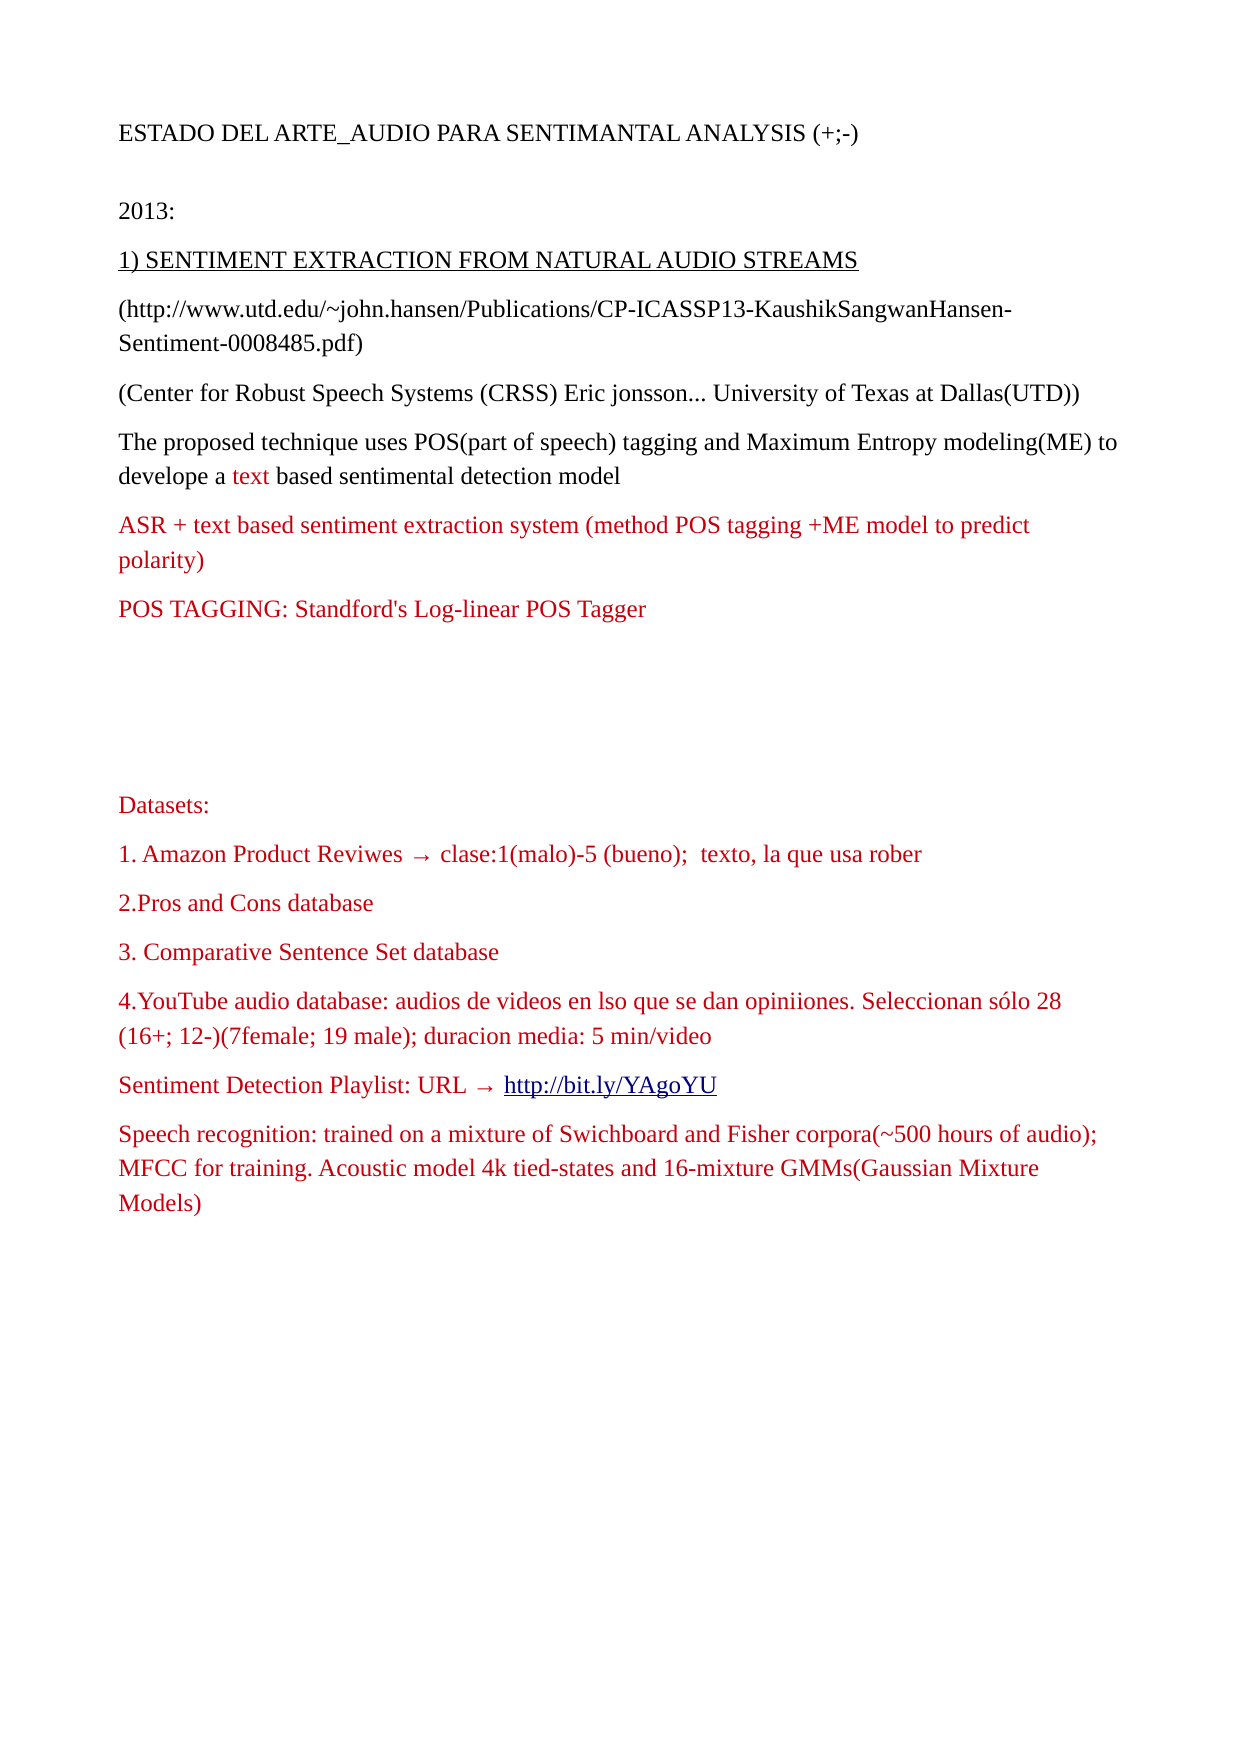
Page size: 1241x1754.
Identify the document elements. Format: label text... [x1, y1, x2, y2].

text Speech recognition: trained on a mixture of Swichboard and Fisher corpora(~500 hours of audio); MFCC for training. Acoustic model 4k tied-states and 16-mixture GMMs(Gaussian Mixture Models) [118, 1119, 1122, 1217]
text ESTADO DEL ARTE_AUDIO PARA SENTIMANTAL ANALYSIS (+;-) [118, 118, 1122, 147]
text Datasets: [118, 790, 1122, 819]
text 4.YouTube audio database: audios de videos en lso que se dan opiniiones. Seleccionan sólo 28 (16+; 12-)(7female; 19 male); duracion media: 5 min/video [118, 986, 1122, 1049]
text 1. Amazon Product Reviwes → clase:1(malo)-5 (bueno); texto, la que usa rober [118, 839, 1122, 868]
text (http://www.utd.edu/~john.hansen/Publications/CP-ICASSP13-KaushikSangwanHansen-Sentiment-0008485.pdf) [118, 294, 1122, 357]
text POS TAGGING: Standford's Log-linear POS Tagger [118, 594, 1122, 622]
text 2013: [118, 196, 1122, 225]
text 3. Comparative Sentence Set database [118, 937, 1122, 966]
text 1) SENTIMENT EXTRACTION FROM NATURAL AUDIO STREAMS [118, 245, 1122, 274]
text Sentiment Detection Playlist: URL → http://bit.ly/YAgoYU [118, 1070, 1122, 1098]
text (Center for Robust Speech Systems (CRSS) Eric jonsson... University of Texas at Dallas(UTD)) [118, 378, 1122, 406]
text The proposed technique uses POS(part of speech) tagging and Maximum Entropy modeling(ME) to develope a text based sentimental detection model [118, 427, 1122, 490]
text ASR + text based sentiment extraction system (method POS tagging +ME model to predict polarity) [118, 510, 1122, 573]
text 2.Pros and Cons database [118, 888, 1122, 917]
